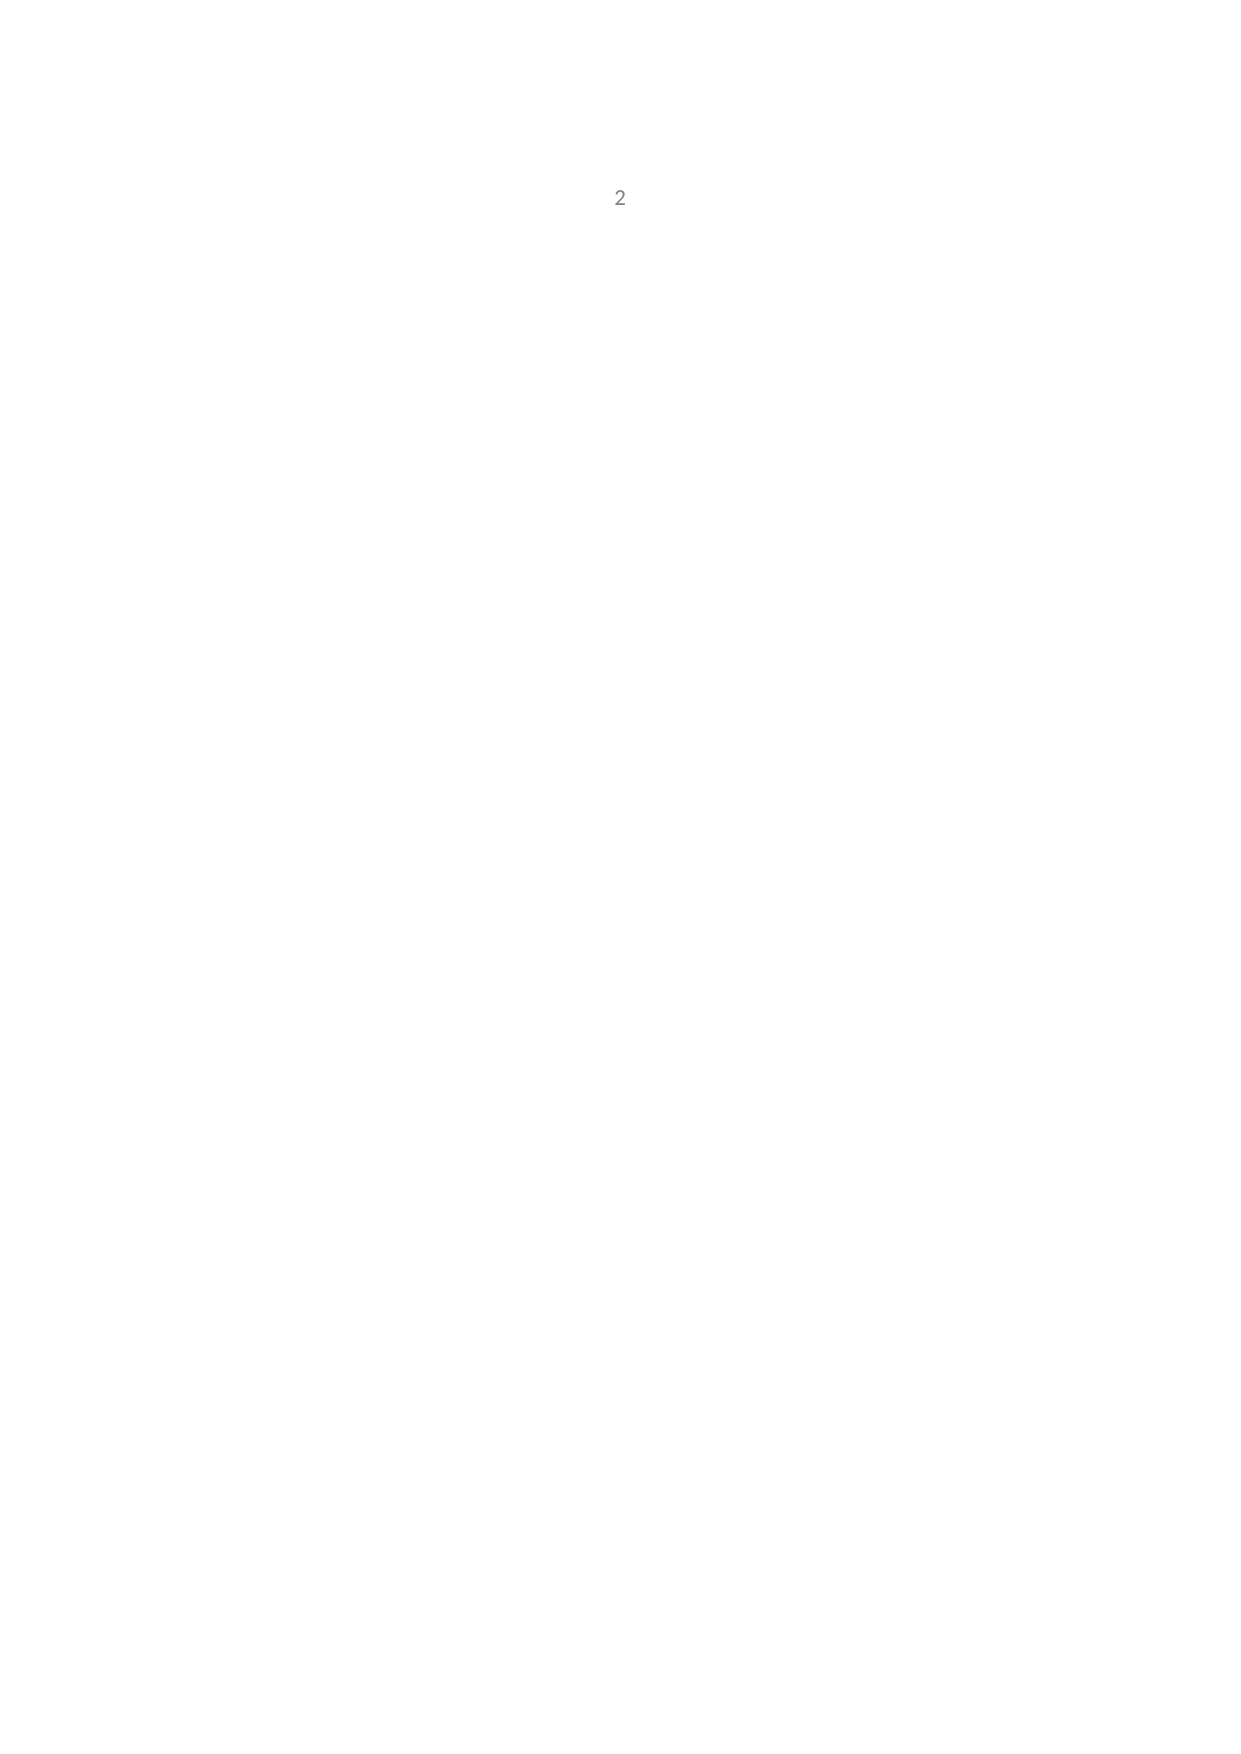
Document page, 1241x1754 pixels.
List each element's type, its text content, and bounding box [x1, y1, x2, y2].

text 2 [74, 183, 1165, 211]
